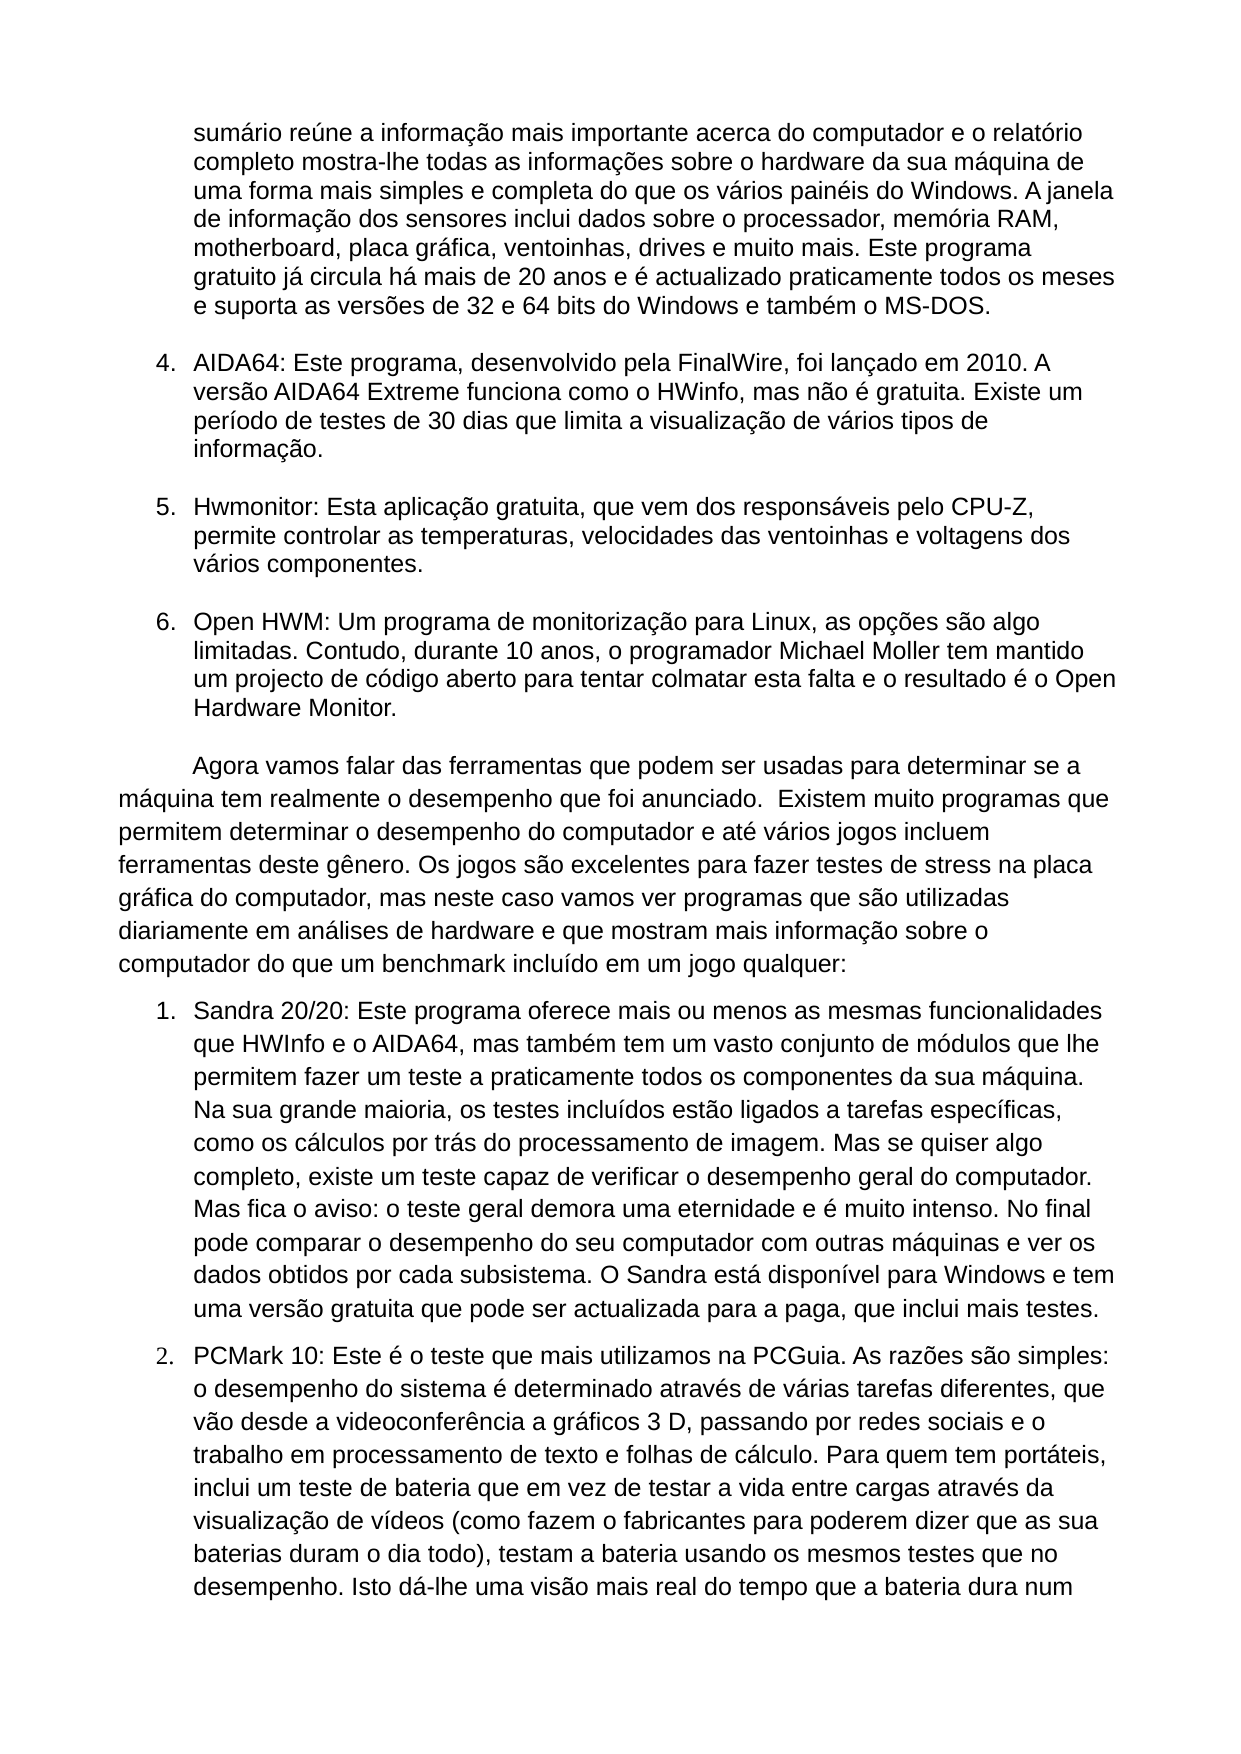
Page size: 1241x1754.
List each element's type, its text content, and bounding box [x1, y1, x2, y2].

list AIDA64: Este programa, desenvolvido pela FinalWire, foi lançado em 2010. A versão AIDA64 Extreme funciona como o HWinfo, mas não é gratuita. Existe um período de testes de 30 dias que limita a visualização de vários tipos de informação. [156, 348, 1122, 463]
list Open HWM: Um programa de monitorização para Linux, as opções são algo limitadas. Contudo, durante 10 anos, o programador Michael Moller tem mantido um projecto de código aberto para tentar colmatar esta falta e o resultado é o Open Hardware Monitor. [156, 607, 1122, 722]
text Agora vamos falar das ferramentas que podem ser usadas para determinar se a máquina tem realmente o desempenho que foi anunciado. Existem muito programas que permitem determinar o desempenho do computador e até vários jogos incluem ferramentas deste gênero. Os jogos são excelentes para fazer testes de stress na placa gráfica do computador, mas neste caso vamos ver programas que são utilizadas diariamente em análises de hardware e que mostram mais informação sobre o computador do que um benchmark incluído em um jogo qualquer: [118, 751, 1122, 977]
list Hwmonitor: Esta aplicação gratuita, que vem dos responsáveis pelo CPU-Z, permite controlar as temperaturas, velocidades das ventoinhas e voltagens dos vários componentes. [156, 492, 1122, 578]
list PCMark 10: Este é o teste que mais utilizamos na PCGuia. As razões são simples: o desempenho do sistema é determinado através de várias tarefas diferentes, que vão desde a videoconferência a gráficos 3 D, passando por redes sociais e o trabalho em processamento de texto e folhas de cálculo. Para quem tem portáteis, inclui um teste de bateria que em vez de testar a vida entre cargas através da visualização de vídeos (como fazem o fabricantes para poderem dizer que as sua baterias duram o dia todo), testam a bateria usando os mesmos testes que no desempenho. Isto dá-lhe uma visão mais real do tempo que a bateria dura num [156, 1341, 1122, 1601]
list sumário reúne a informação mais importante acerca do computador e o relatório completo mostra-lhe todas as informações sobre o hardware da sua máquina de uma forma mais simples e completa do que os vários painéis do Windows. A janela de informação dos sensores inclui dados sobre o processador, memória RAM, motherboard, placa gráfica, ventoinhas, drives e muito mais. Este programa gratuito já circula há mais de 20 anos e é actualizado praticamente todos os meses e suporta as versões de 32 e 64 bits do Windows e também o MS-DOS. [156, 118, 1122, 319]
list Sandra 20/20: Este programa oferece mais ou menos as mesmas funcionalidades que HWInfo e o AIDA64, mas também tem um vasto conjunto de módulos que lhe permitem fazer um teste a praticamente todos os componentes da sua máquina. Na sua grande maioria, os testes incluídos estão ligados a tarefas específicas, como os cálculos por trás do processamento de imagem. Mas se quiser algo completo, existe um teste capaz de verificar o desempenho geral do computador. Mas fica o aviso: o teste geral demora uma eternidade e é muito intenso. No final pode comparar o desempenho do seu computador com outras máquinas e ver os dados obtidos por cada subsistema. O Sandra está disponível para Windows e tem uma versão gratuita que pode ser actualizada para a paga, que inclui mais testes. [156, 996, 1122, 1322]
